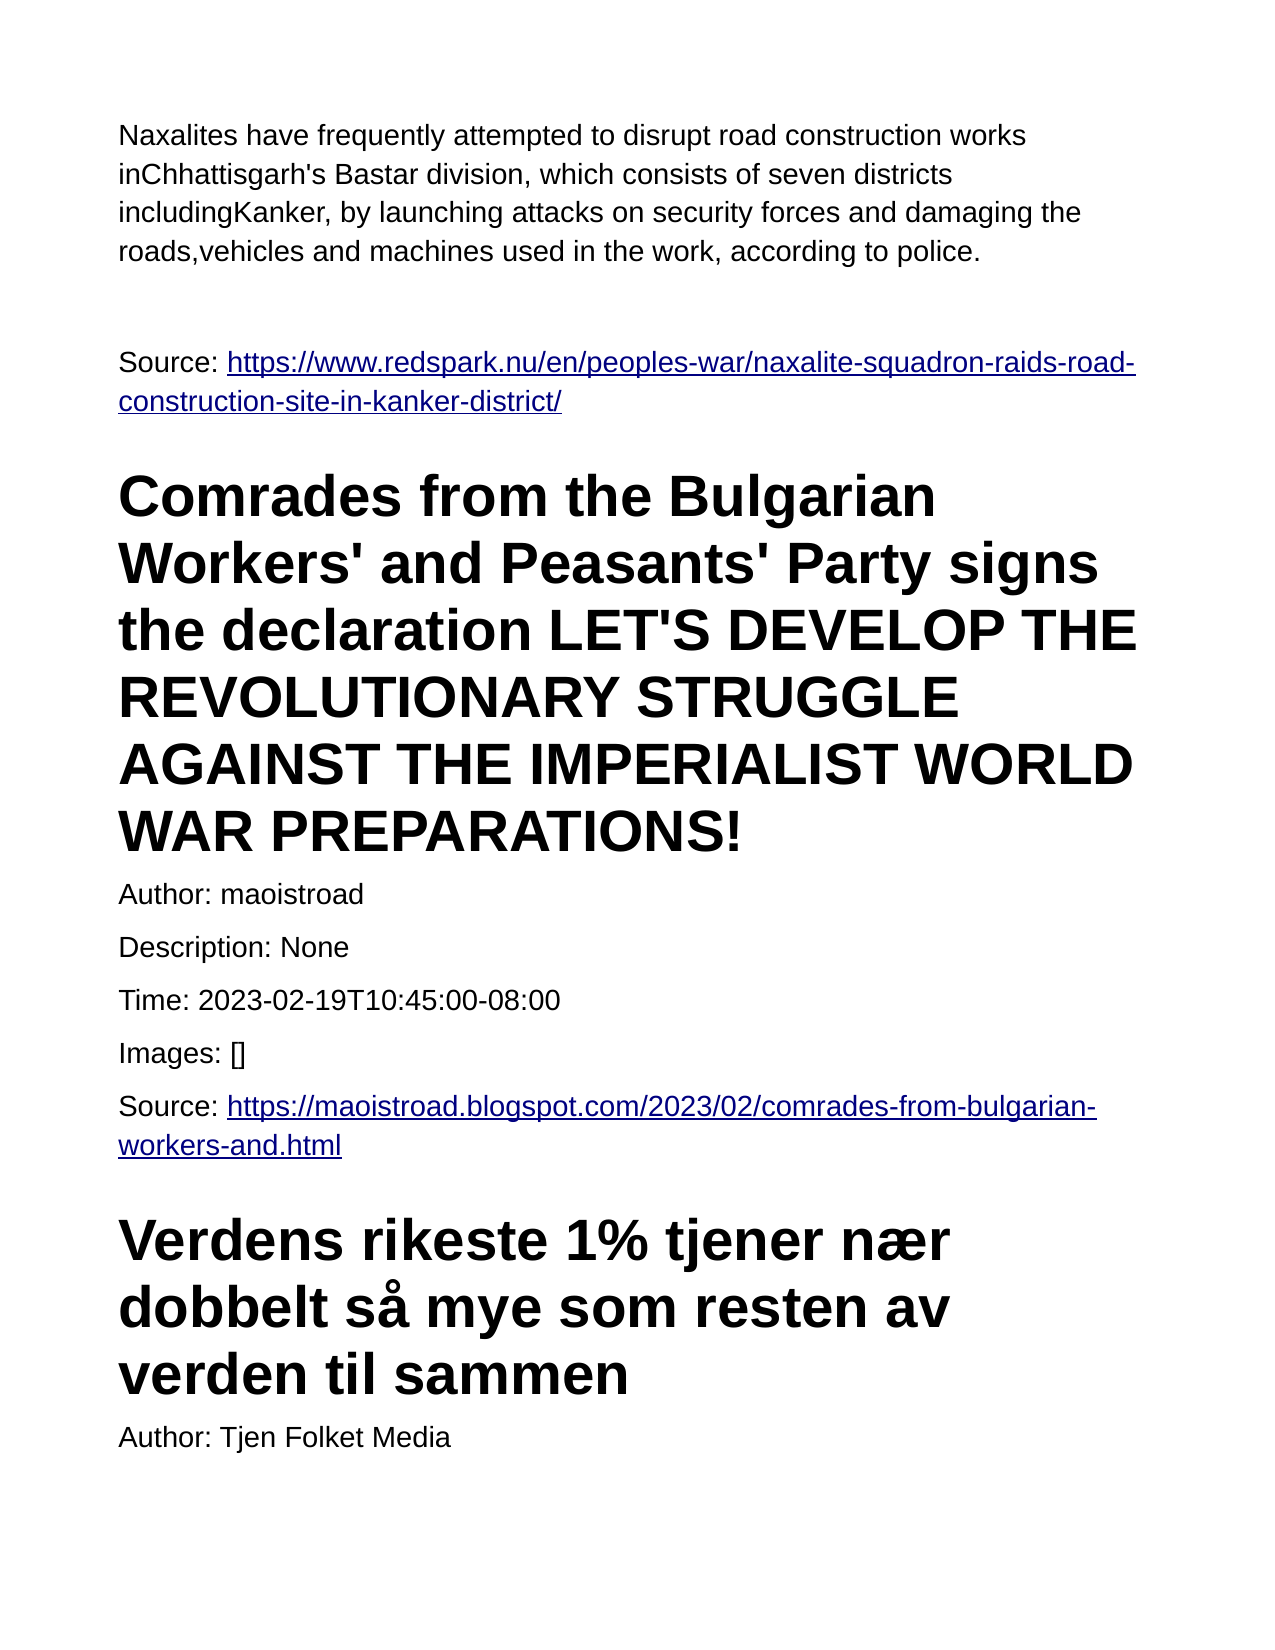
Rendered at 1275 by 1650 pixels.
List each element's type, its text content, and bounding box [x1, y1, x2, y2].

text Description: None [118, 930, 1157, 963]
text Time: 2023-02-19T10:45:00-08:00 [118, 983, 1157, 1017]
text Images: [] [118, 1036, 1157, 1070]
subtitle Comrades from the Bulgarian Workers' and Peasants' Party signs the declaration LET'S DEVELOP THE REVOLUTIONARY STRUGGLE AGAINST THE IMPERIALIST WORLD WAR PREPARATIONS! [118, 462, 1157, 864]
text Author: maoistroad [118, 877, 1157, 910]
subtitle Verdens rikeste 1% tjener nær dobbelt så mye som resten av verden til sammen [118, 1206, 1157, 1407]
text Source: https://maoistroad.blogspot.com/2023/02/comrades-from-bulgarian-workers-and.html [118, 1089, 1157, 1161]
text Source : https://www.thehindu.com/news/national/other-states/naxalites-> torch-3-machines-engaged-in-road-construction-work-in-> chhattisgarh/article66528290.ece [177, 287, 1098, 316]
text Source: https://www.redspark.nu/en/peoples-war/naxalite-squadron-raids-road-construction-site-in-kanker-district/ [118, 345, 1157, 417]
text Author: Tjen Folket Media [118, 1420, 1157, 1453]
text Naxalites have frequently attempted to disrupt road construction works inChhattisgarh's Bastar division, which consists of seven districts includingKanker, by launching attacks on security forces and damaging the roads,vehicles and machines used in the work, according to police. [118, 118, 1157, 267]
